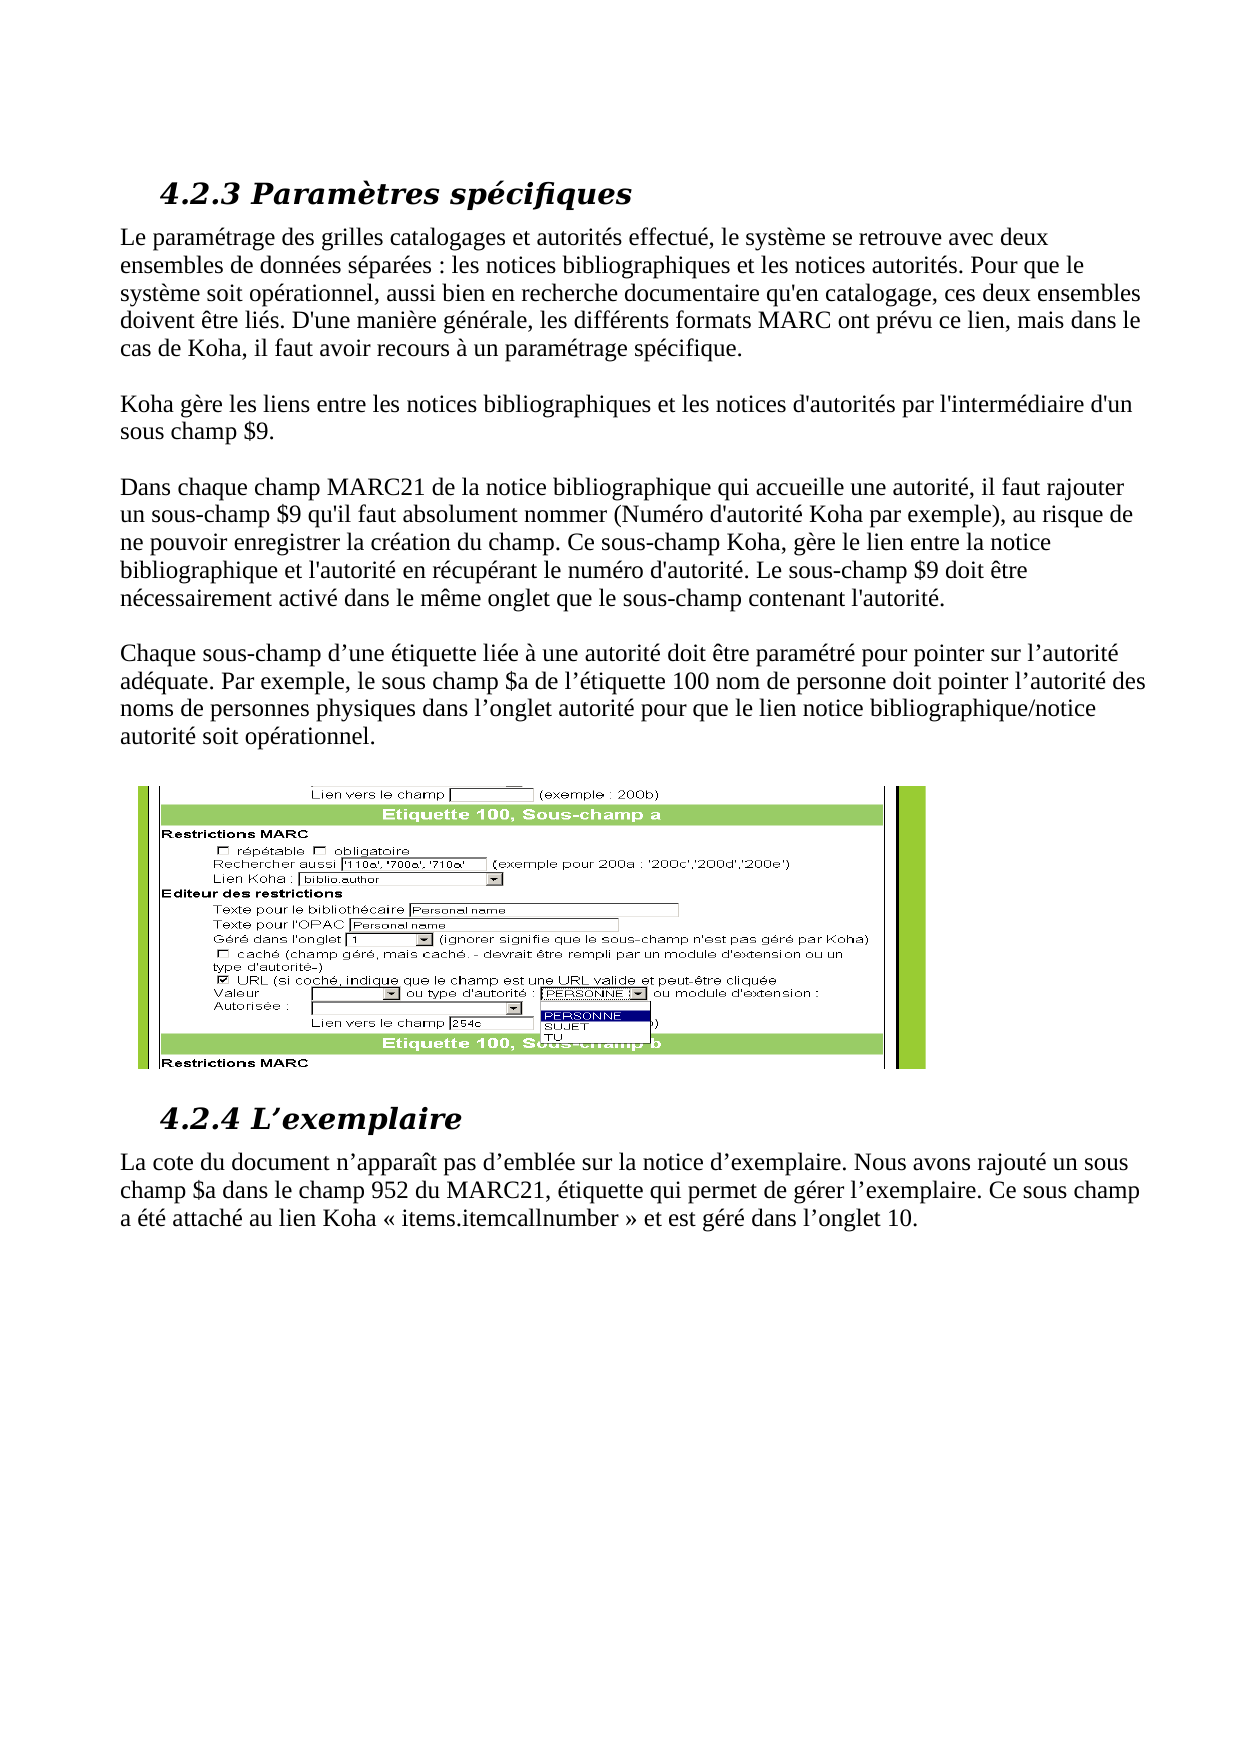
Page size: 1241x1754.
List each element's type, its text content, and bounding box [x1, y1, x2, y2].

text Koha gère les liens entre les notices bibliographiques et les notices d'autorités par l'intermédiaire d'un sous champ $9. [120, 390, 1152, 445]
text Chaque sous-champ d’une étiquette liée à une autorité doit être paramétré pour pointer sur l’autorité adéquate. Par exemple, le sous champ $a de l’étiquette 100 nom de personne doit pointer l’autorité des noms de personnes physiques dans l’onglet autorité pour que le lien notice bibliographique/notice autorité soit opérationnel. [120, 639, 1152, 750]
text Dans chaque champ MARC21 de la notice bibliographique qui accueille une autorité, il faut rajouter un sous-champ $9 qu'il faut absolument nommer (Numéro d'autorité Koha par exemple), au risque de ne pouvoir enregistrer la création du champ. Ce sous-champ Koha, gère le lien entre la notice bibliographique et l'autorité en récupérant le numéro d'autorité. Le sous-champ $9 doit être nécessairement activé dans le même onglet que le sous-champ contenant l'autorité. [120, 473, 1152, 611]
text La cote du document n’apparaît pas d’emblée sur la notice d’exemplaire. Nous avons rajouté un sous champ $a dans le champ 952 du MARC21, étiquette qui permet de gérer l’exemplaire. Ce sous champ a été attaché au lien Koha « items.itemcallnumber » et est géré dans l’onglet 10. [120, 1148, 1152, 1232]
picture [139, 786, 926, 1069]
subtitle Paramètres spécifiques [159, 177, 1152, 212]
text Le paramétrage des grilles catalogages et autorités effectué, le système se retrouve avec deux ensembles de données séparées : les notices bibliographiques et les notices autorités. Pour que le système soit opérationnel, aussi bien en recherche documentaire qu'en catalogage, ces deux ensembles doivent être liés. D'une manière générale, les différents formats MARC ont prévu ce lien, mais dans le cas de Koha, il faut avoir recours à un paramétrage spécifique. [120, 223, 1152, 362]
subtitle L’exemplaire [159, 1102, 1152, 1137]
